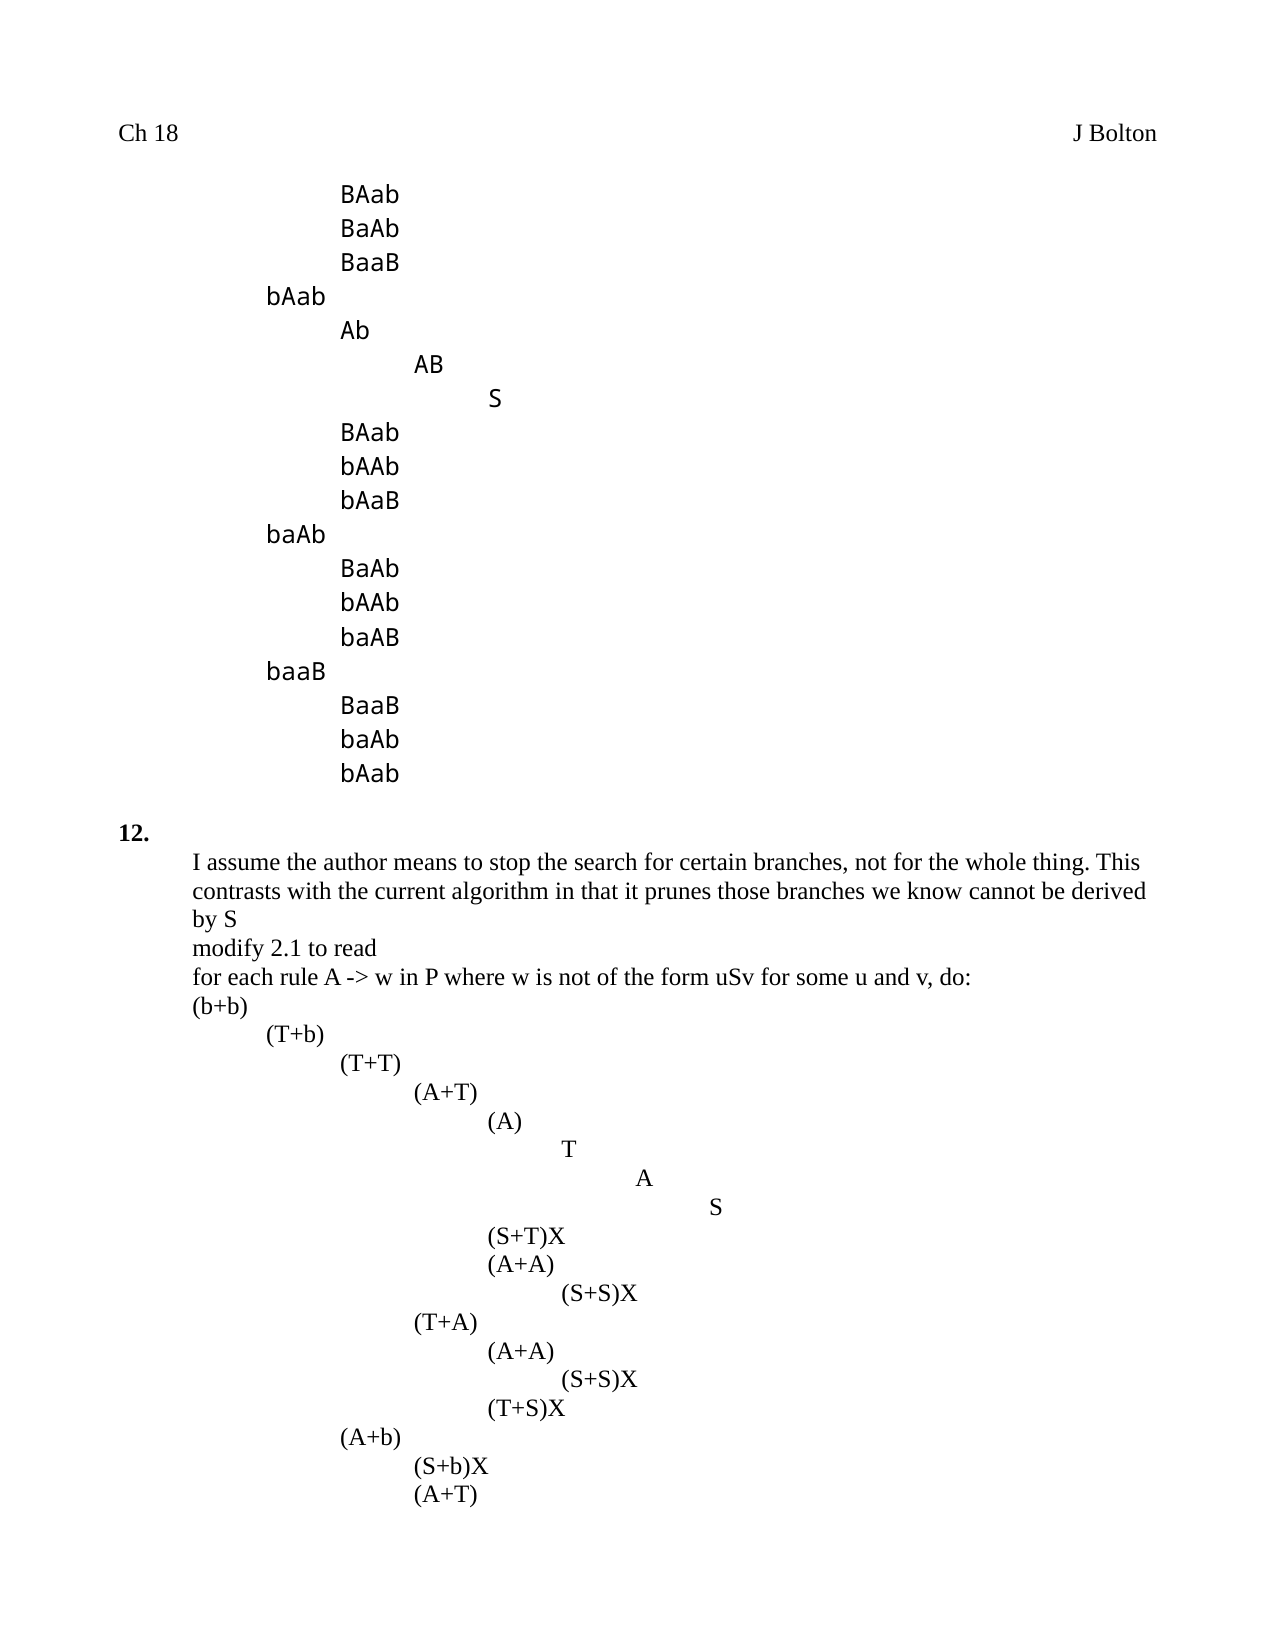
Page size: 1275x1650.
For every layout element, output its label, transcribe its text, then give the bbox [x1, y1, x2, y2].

text baAB [192, 619, 1157, 653]
text (A+T) [192, 1479, 1157, 1508]
text (A+T) [192, 1077, 1157, 1106]
text (S+b)X [192, 1451, 1157, 1479]
text I assume the author means to stop the search for certain branches, not for the whole thing. This contrasts with the current algorithm in that it prunes those branches we know cannot be derived by S [192, 847, 1157, 933]
text BAab [192, 176, 1157, 210]
text T [192, 1134, 1157, 1163]
text BaAb [192, 551, 1157, 585]
text BaaB [192, 244, 1157, 278]
text (T+S)X [192, 1393, 1157, 1422]
text BaaB [192, 687, 1157, 721]
text bAab [192, 755, 1157, 789]
text (S+T)X [192, 1221, 1157, 1249]
text bAAb [192, 585, 1157, 619]
text baAb [192, 517, 1157, 551]
text bAab [192, 278, 1157, 313]
text (A+A) [192, 1249, 1157, 1278]
text modify 2.1 to read [192, 933, 1157, 962]
text S [192, 1192, 1157, 1221]
text bAAb [192, 449, 1157, 483]
text (T+b) [192, 1019, 1157, 1048]
text (S+S)X [192, 1364, 1157, 1393]
text BaAb [192, 210, 1157, 244]
text (A+b) [192, 1422, 1157, 1451]
text (b+b) [192, 991, 1157, 1019]
text (T+T) [192, 1048, 1157, 1077]
text baAb [192, 721, 1157, 755]
text bAaB [192, 483, 1157, 517]
text (A) [192, 1106, 1157, 1134]
text for each rule A -> w in P where w is not of the form uSv for some u and v, do: [192, 962, 1157, 991]
text (S+S)X [192, 1278, 1157, 1307]
text AB [192, 347, 1157, 381]
text baaB [192, 653, 1157, 687]
text S [192, 381, 1157, 415]
text (T+A) [192, 1307, 1157, 1336]
text 12. [118, 818, 1157, 847]
text BAab [192, 415, 1157, 449]
text Ab [192, 313, 1157, 347]
text A [192, 1163, 1157, 1192]
text (A+A) [192, 1336, 1157, 1364]
